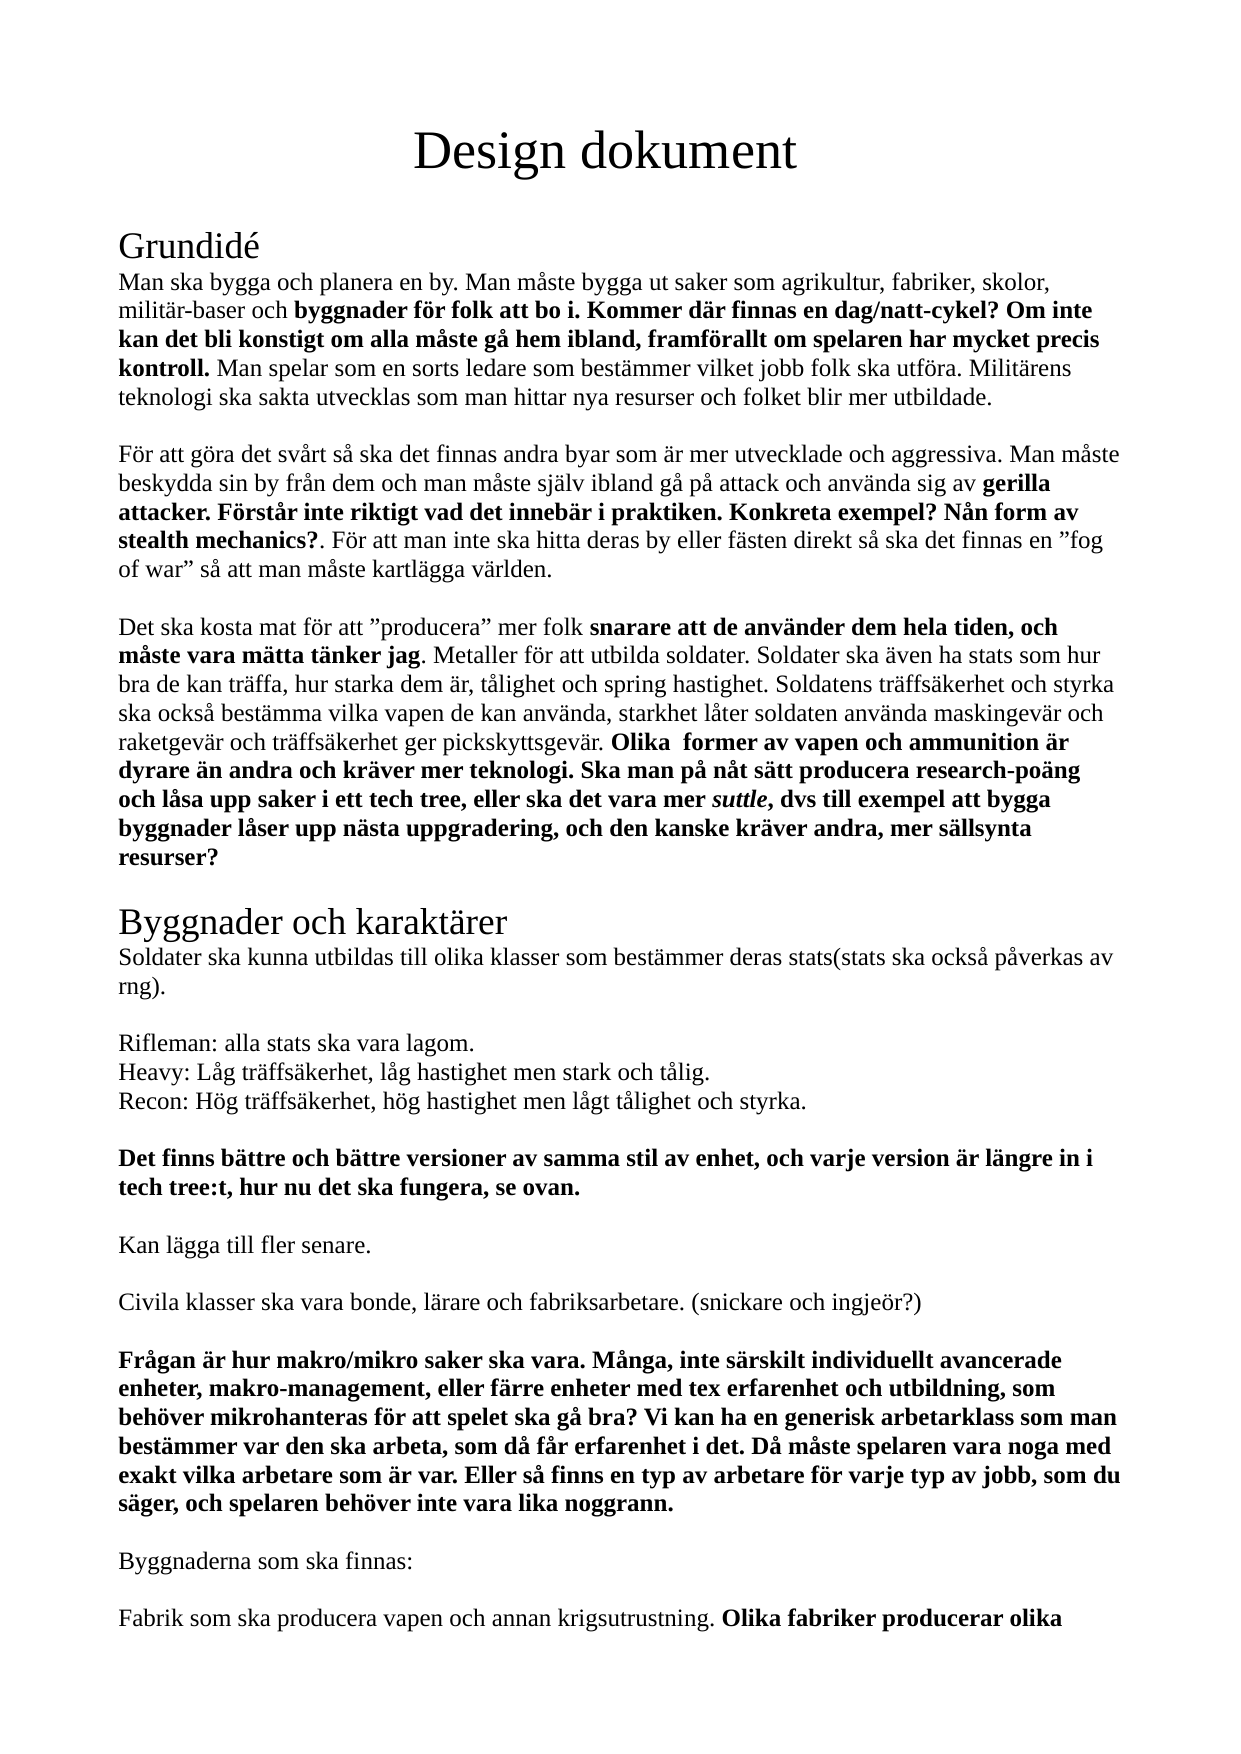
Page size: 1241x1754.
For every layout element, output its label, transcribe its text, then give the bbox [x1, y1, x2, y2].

text Design dokument Grundidé Man ska bygga och planera en by. Man måste bygga ut saker som agrikultur, fabriker, skolor, militär-baser och byggnader för folk att bo i. Kommer där finnas en dag/natt-cykel? Om inte kan det bli konstigt om alla måste gå hem ibland, framförallt om spelaren har mycket precis kontroll. Man spelar som en sorts ledare som bestämmer vilket jobb folk ska utföra. Militärens teknologi ska sakta utvecklas som man hittar nya resurser och folket blir mer utbildade. För att göra det svårt så ska det finnas andra byar som är mer utvecklade och aggressiva. Man måste beskydda sin by från dem och man måste själv ibland gå på attack och använda sig av gerilla attacker. Förstår inte riktigt vad det innebär i praktiken. Konkreta exempel? Nån form av stealth mechanics?. För att man inte ska hitta deras by eller fästen direkt så ska det finnas en ”fog of war” så att man måste kartlägga världen. Det ska kosta mat för att ”producera” mer folk snarare att de använder dem hela tiden, och måste vara mätta tänker jag. Metaller för att utbilda soldater. Soldater ska även ha stats som hur bra de kan träffa, hur starka dem är, tålighet och spring hastighet. Soldatens träffsäkerhet och styrka ska också bestämma vilka vapen de kan använda, starkhet låter soldaten använda maskingevär och raketgevär och träffsäkerhet ger pickskyttsgevär. Olika former av vapen och ammunition är dyrare än andra och kräver mer teknologi. Ska man på nåt sätt producera research-poäng och låsa upp saker i ett tech tree, eller ska det vara mer suttle, dvs till exempel att bygga byggnader låser upp nästa uppgradering, och den kanske kräver andra, mer sällsynta resurser? Byggnader och karaktärer [118, 118, 1122, 942]
text Frågan är hur makro/mikro saker ska vara. Många, inte särskilt individuellt avancerade enheter, makro-management, eller färre enheter med tex erfarenhet och utbildning, som behöver mikrohanteras för att spelet ska gå bra? Vi kan ha en generisk arbetarklass som man bestämmer var den ska arbeta, som då får erfarenhet i det. Då måste spelaren vara noga med exakt vilka arbetare som är var. Eller så finns en typ av arbetare för varje typ av jobb, som du säger, och spelaren behöver inte vara lika noggrann. Byggnaderna som ska finnas: Fabrik som ska producera vapen och annan krigsutrustning. Olika fabriker producerar olika [118, 1345, 1122, 1632]
text Det finns bättre och bättre versioner av samma stil av enhet, och varje version är längre in i tech tree:t, hur nu det ska fungera, se ovan. Kan lägga till fler senare. Civila klasser ska vara bonde, lärare och fabriksarbetare. (snickare och ingjeör?) [118, 1143, 1122, 1316]
text Soldater ska kunna utbildas till olika klasser som bestämmer deras stats(stats ska också påverkas av rng). Rifleman: alla stats ska vara lagom. Heavy: Låg träffsäkerhet, låg hastighet men stark och tålig. Recon: Hög träffsäkerhet, hög hastighet men lågt tålighet och styrka. [118, 942, 1122, 1115]
